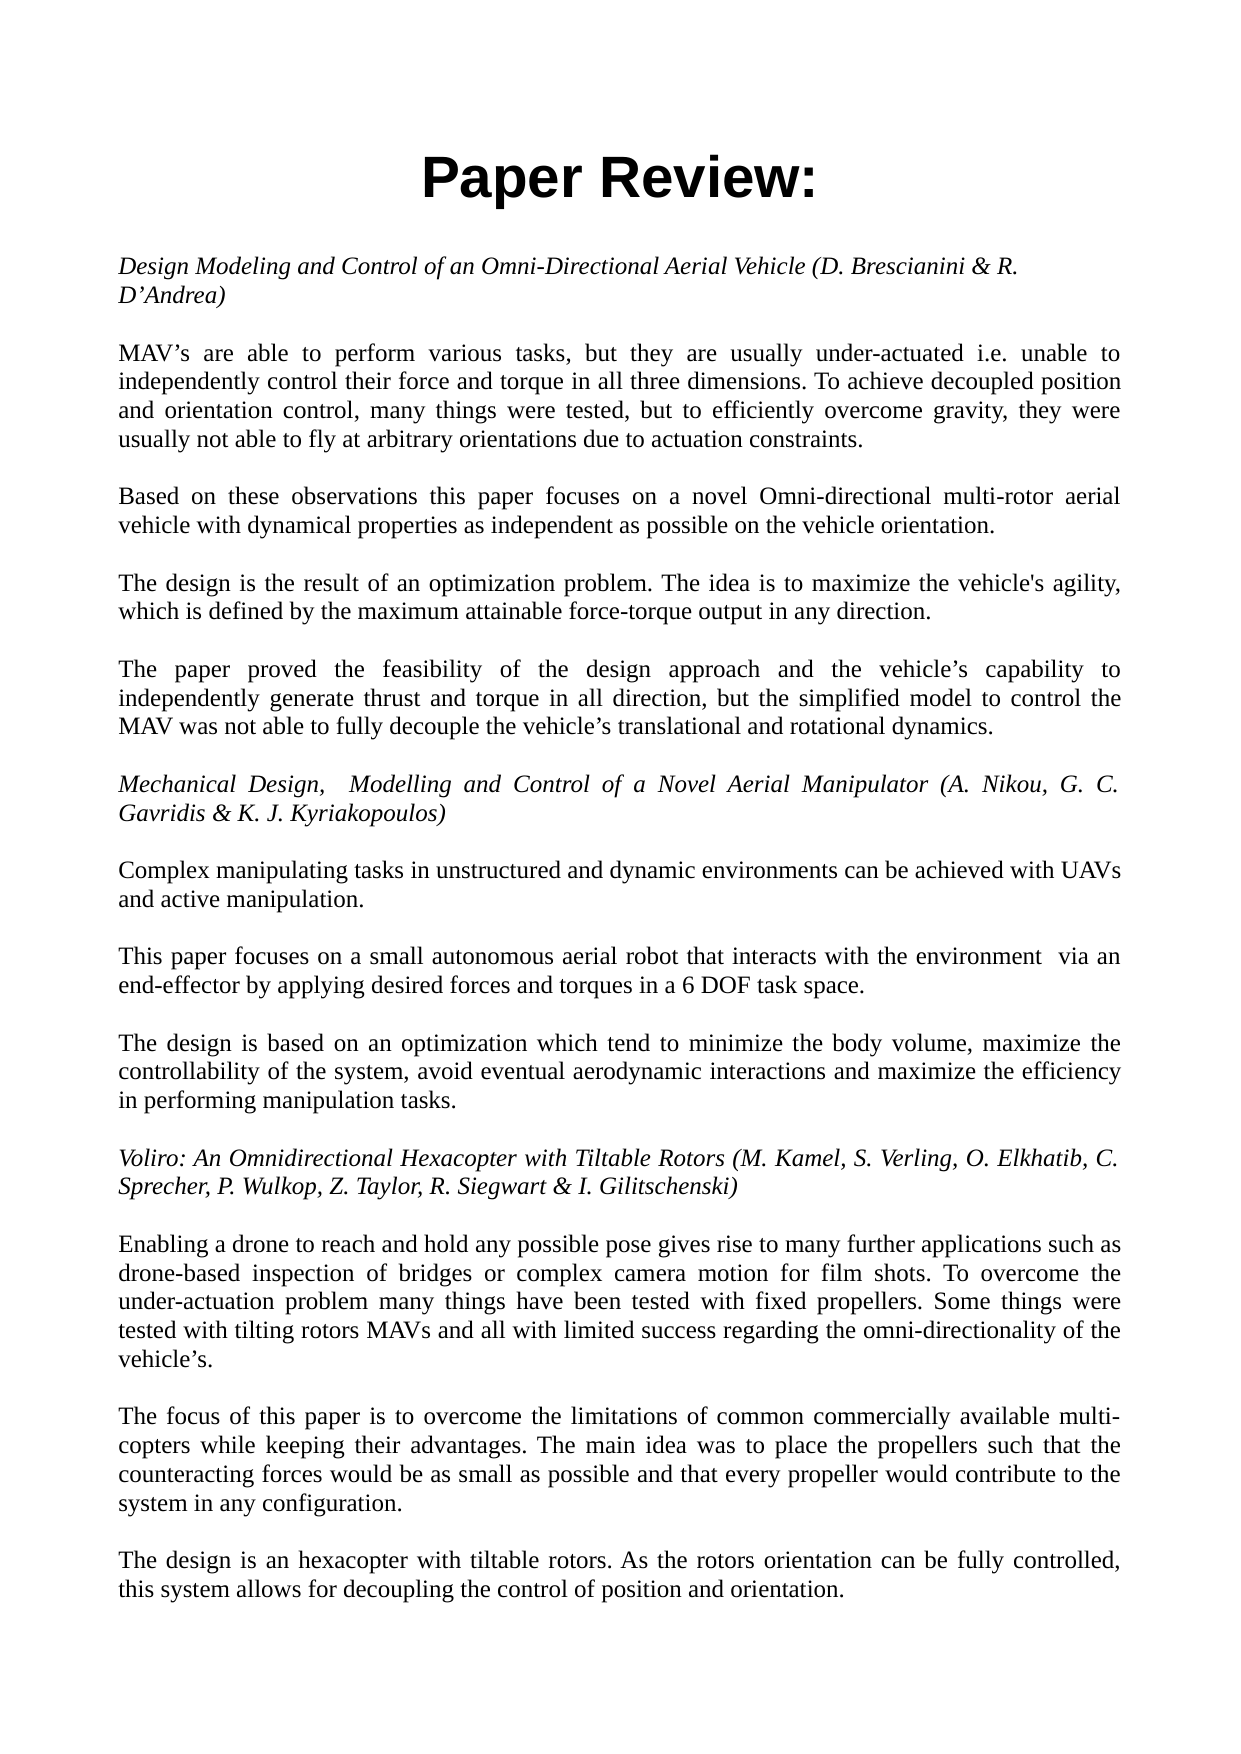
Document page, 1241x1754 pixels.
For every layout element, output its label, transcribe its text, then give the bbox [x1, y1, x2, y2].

text Based on these observations this paper focuses on a novel Omni-directional multi-rotor aerial vehicle with dynamical properties as independent as possible on the vehicle orientation. [118, 481, 1122, 539]
title Paper Review: [118, 143, 1122, 210]
text Voliro: An Omnidirectional Hexacopter with Tiltable Rotors (M. Kamel, S. Verling, O. Elkhatib, C. Sprecher, P. Wulkop, Z. Taylor, R. Siegwart & I. Gilitschenski) [118, 1143, 1122, 1200]
text The design is the result of an optimization problem. The idea is to maximize the vehicle's agility, which is defined by the maximum attainable force-torque output in any direction. [118, 568, 1122, 625]
text Design Modeling and Control of an Omni-Directional Aerial Vehicle (D. Brescianini & R. D’Andrea) [118, 251, 1122, 309]
text Mechanical Design, Modelling and Control of a Novel Aerial Manipulator (A. Nikou, G. C. Gavridis & K. J. Kyriakopoulos) [118, 769, 1122, 826]
text The paper proved the feasibility of the design approach and the vehicle’s capability to independently generate thrust and torque in all direction, but the simplified model to control the MAV was not able to fully decouple the vehicle’s translational and rotational dynamics. [118, 654, 1122, 740]
text Complex manipulating tasks in unstructured and dynamic environments can be achieved with UAVs and active manipulation. [118, 855, 1122, 913]
text MAV’s are able to perform various tasks, but they are usually under-actuated i.e. unable to independently control their force and torque in all three dimensions. To achieve decoupled position and orientation control, many things were tested, but to efficiently overcome gravity, they were usually not able to fly at arbitrary orientations due to actuation constraints. [118, 338, 1122, 453]
text The focus of this paper is to overcome the limitations of common commercially available multi-copters while keeping their advantages. The main idea was to place the propellers such that the counteracting forces would be as small as possible and that every propeller would contribute to the system in any configuration. [118, 1401, 1122, 1516]
text This paper focuses on a small autonomous aerial robot that interacts with the environment via an end-effector by applying desired forces and torques in a 6 DOF task space. [118, 941, 1122, 999]
text The design is an hexacopter with tiltable rotors. As the rotors orientation can be fully controlled, this system allows for decoupling the control of position and orientation. [118, 1545, 1122, 1603]
text Enabling a drone to reach and hold any possible pose gives rise to many further applications such as drone-based inspection of bridges or complex camera motion for film shots. To overcome the under-actuation problem many things have been tested with fixed propellers. Some things were tested with tilting rotors MAVs and all with limited success regarding the omni-directionality of the vehicle’s. [118, 1229, 1122, 1373]
text The design is based on an optimization which tend to minimize the body volume, maximize the controllability of the system, avoid eventual aerodynamic interactions and maximize the efficiency in performing manipulation tasks. [118, 1028, 1122, 1114]
